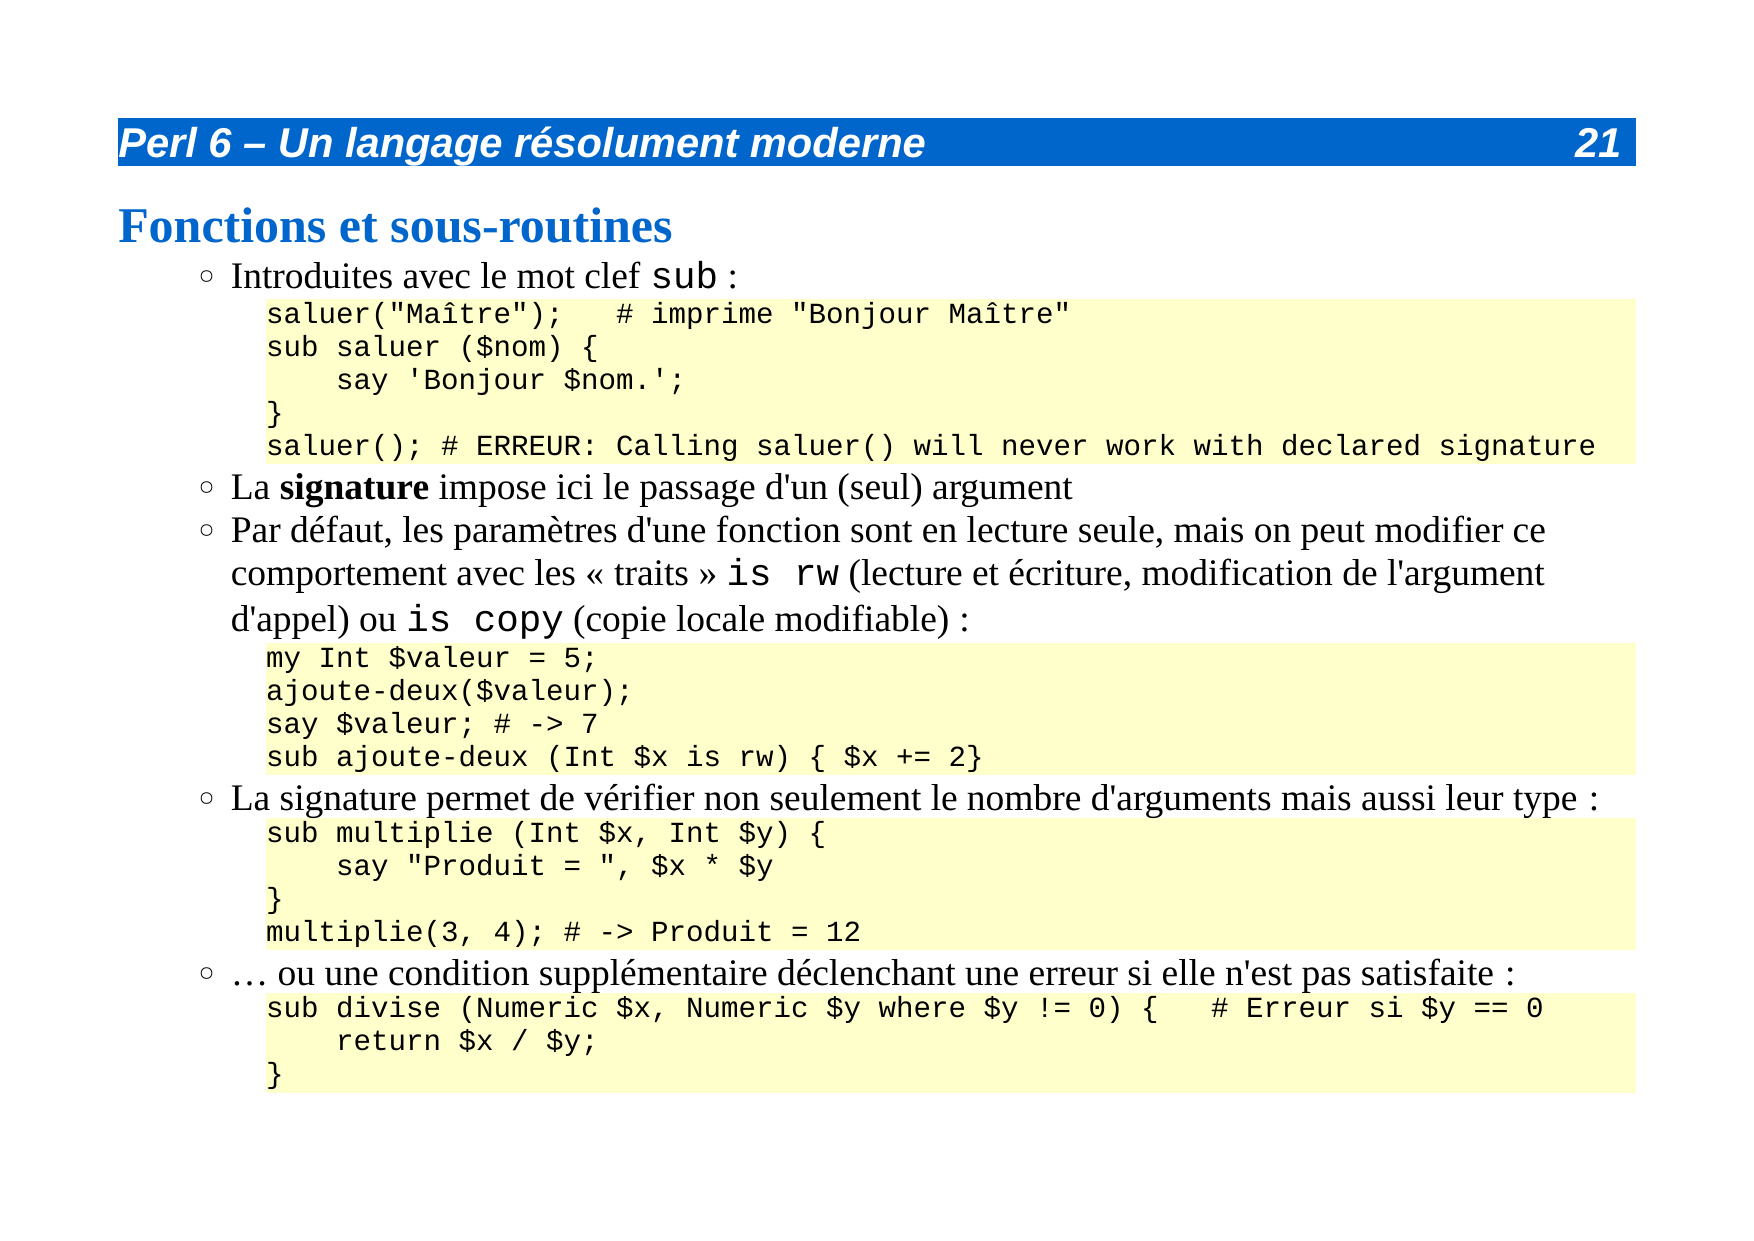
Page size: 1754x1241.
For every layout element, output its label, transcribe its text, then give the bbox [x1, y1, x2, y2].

list say "Produit = ", $x * $y [266, 851, 1636, 884]
list sub saluer ($nom) { [266, 332, 1636, 365]
list Par défaut, les paramètres d'une fonction sont en lecture seule, mais on peut modifier ce comportement avec les « traits » is rw (lecture et écriture, modification de l'argument d'appel) ou is copy (copie locale modifiable) : [193, 507, 1636, 643]
list La signature impose ici le passage d'un (seul) argument [193, 464, 1636, 507]
list say 'Bonjour $nom.'; [266, 365, 1636, 398]
list saluer(); # ERREUR: Calling saluer() will never work with declared signature [266, 431, 1636, 464]
list saluer("Maître"); # imprime "Bonjour Maître" [266, 299, 1636, 332]
text Fonctions et sous-routines [118, 196, 1636, 253]
list ajoute-deux($valeur); [266, 676, 1636, 709]
list } [266, 398, 1636, 431]
list sub multiplie (Int $x, Int $y) { [266, 818, 1636, 851]
list } [266, 1059, 1636, 1093]
list … ou une condition supplémentaire déclenchant une erreur si elle n'est pas satisfaite : [193, 950, 1636, 993]
list La signature permet de vérifier non seulement le nombre d'arguments mais aussi leur type : [193, 775, 1636, 818]
list my Int $valeur = 5; [266, 643, 1636, 676]
list sub ajoute-deux (Int $x is rw) { $x += 2} [266, 742, 1636, 775]
list Introduites avec le mot clef sub : [193, 253, 1636, 299]
list sub divise (Numeric $x, Numeric $y where $y != 0) { # Erreur si $y == 0 [266, 993, 1636, 1027]
list } [266, 884, 1636, 917]
list say $valeur; # -> 7 [266, 709, 1636, 742]
list return $x / $y; [266, 1027, 1636, 1059]
list multiplie(3, 4); # -> Produit = 12 [266, 917, 1636, 950]
